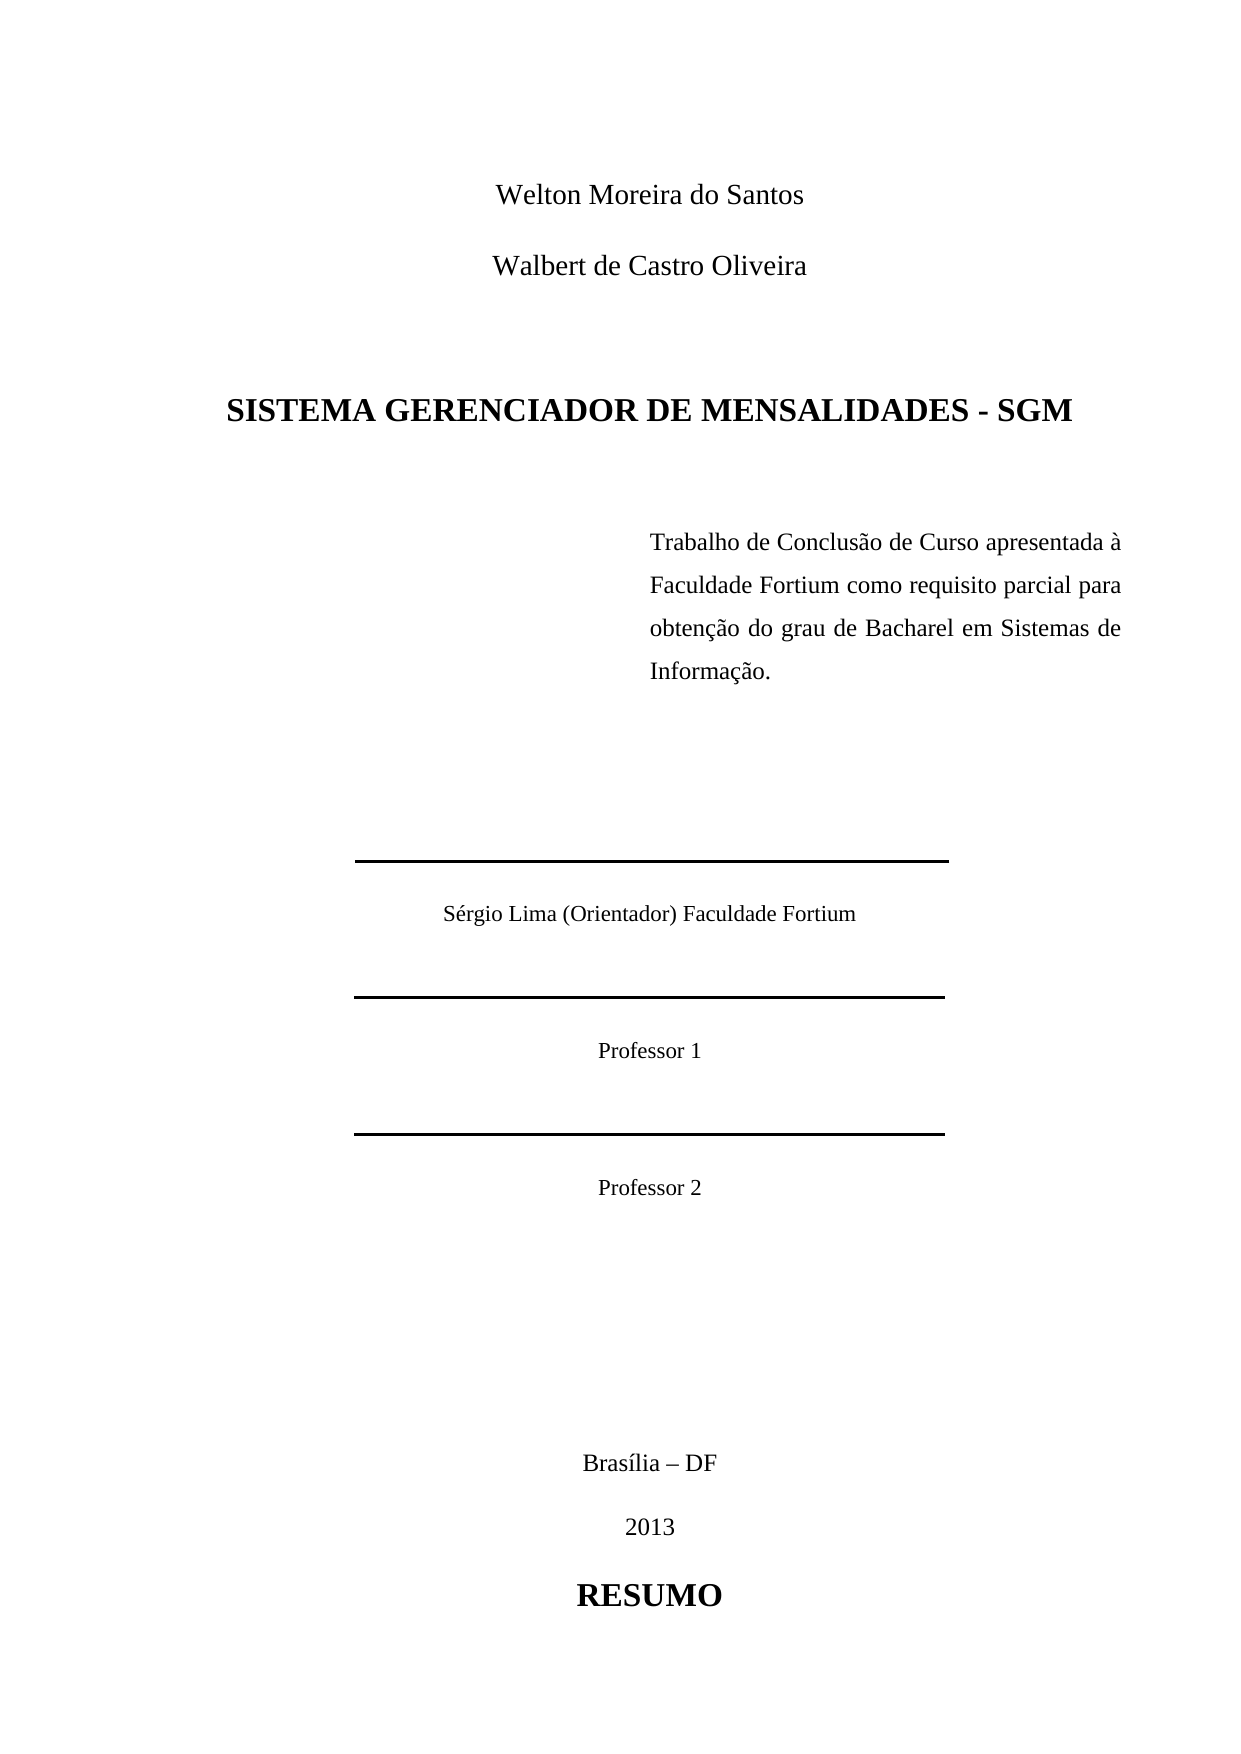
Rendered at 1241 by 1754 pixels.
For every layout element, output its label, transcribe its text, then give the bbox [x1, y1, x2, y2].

text Trabalho de Conclusão de Curso apresentada à Faculdade Fortium como requisito parcial para obtenção do grau de Bacharel em Sistemas de Informação. [649, 527, 1122, 685]
text Professor 2 [177, 1174, 1122, 1200]
text SISTEMA GERENCIADOR DE MENSALIDADES - SGM [177, 391, 1122, 429]
text Brasília – DF [177, 1448, 1122, 1476]
text Welton Moreira do Santos [177, 177, 1122, 211]
text 2013 [177, 1512, 1122, 1540]
text Professor 1 [177, 1037, 1122, 1063]
text RESUMO [177, 1576, 1122, 1614]
text Walbert de Castro Oliveira [177, 248, 1122, 282]
text Sérgio Lima (Orientador) Faculdade Fortium [354, 901, 945, 927]
